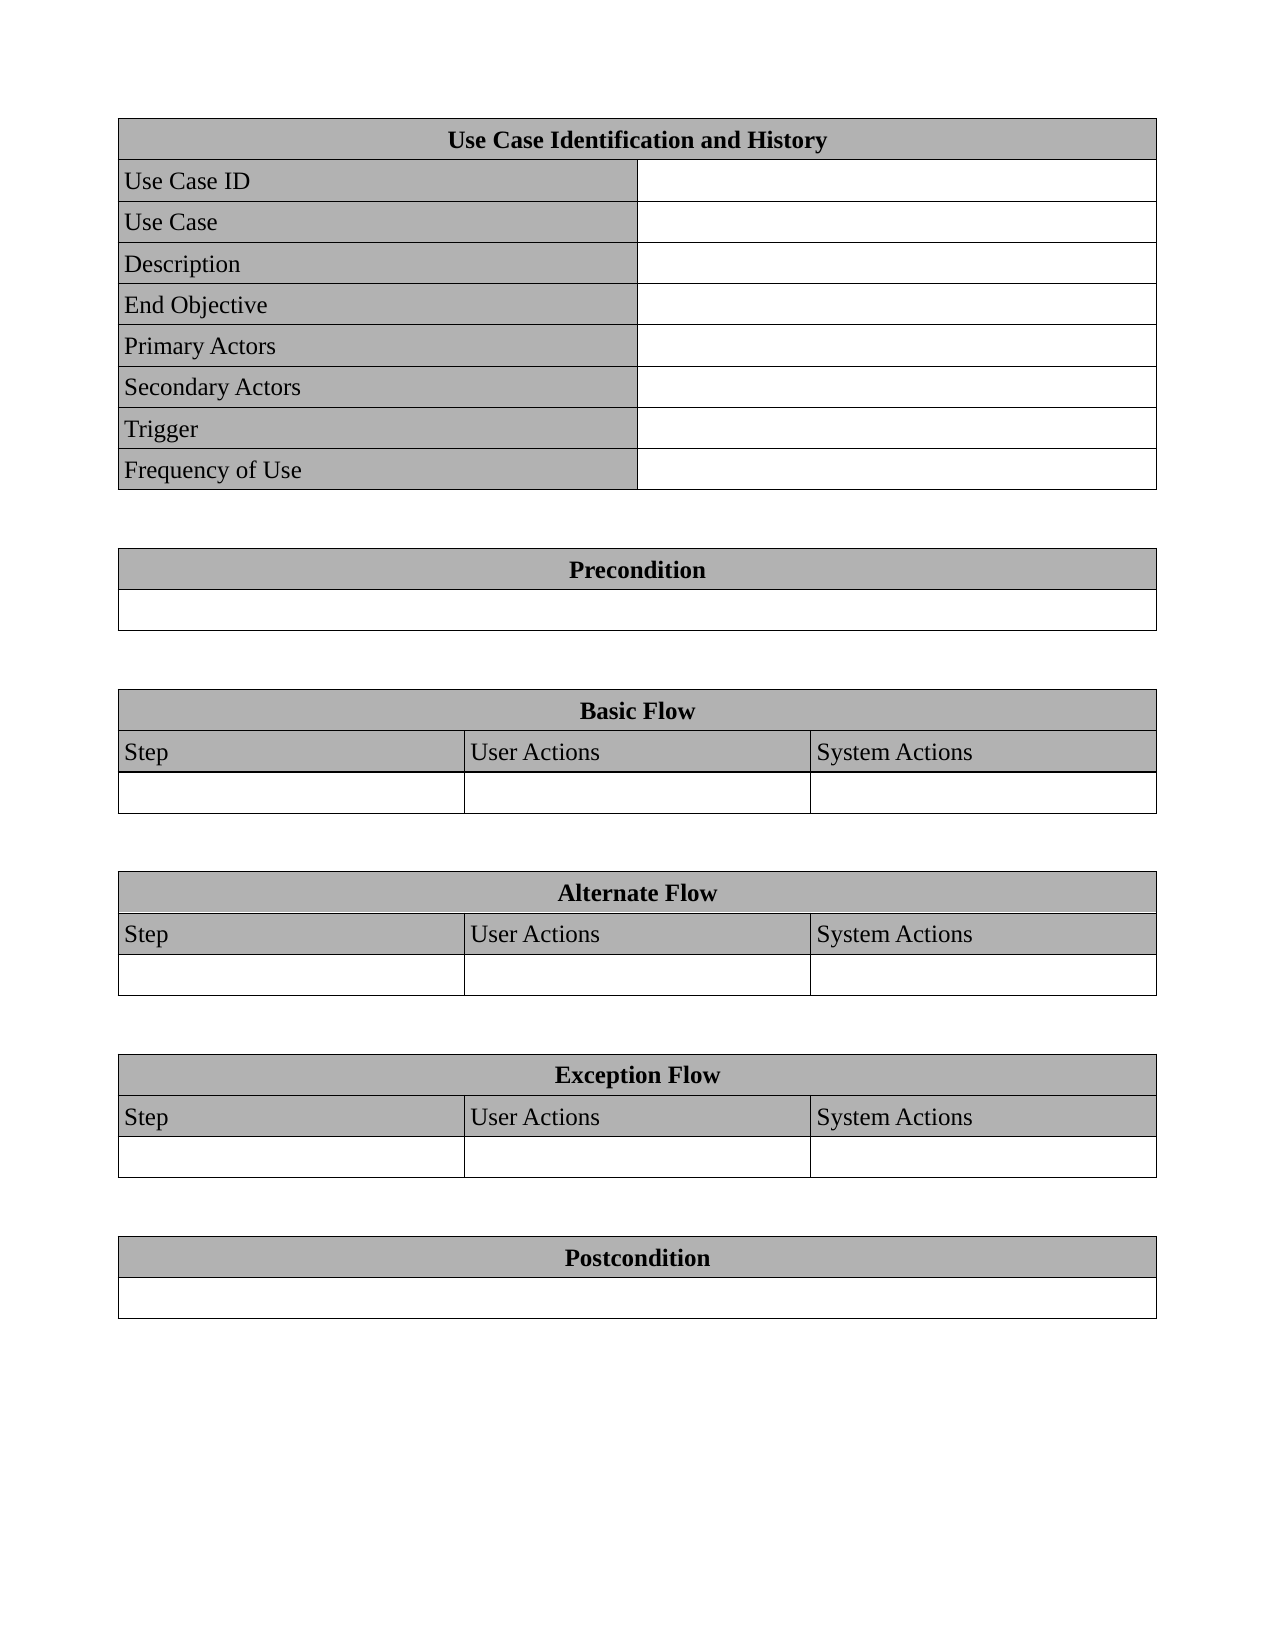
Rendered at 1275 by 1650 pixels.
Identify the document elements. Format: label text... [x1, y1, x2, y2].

table_cell User Actions [465, 914, 810, 954]
table_cell Use Case ID [119, 160, 637, 201]
table_cell [638, 284, 1156, 324]
table_cell Frequency of Use [119, 449, 637, 489]
table_cell [638, 243, 1156, 283]
table_cell [638, 449, 1156, 489]
table_cell Step [119, 1096, 464, 1136]
table_cell Trigger [119, 408, 637, 448]
table_header Use Case Identification and History [119, 119, 1156, 159]
table_header Alternate Flow [119, 872, 1156, 912]
table_cell User Actions [465, 1096, 810, 1136]
table_cell [811, 955, 1156, 995]
table_cell [465, 773, 810, 813]
table_header Exception Flow [119, 1055, 1156, 1095]
table_cell [638, 160, 1156, 201]
table_cell [119, 955, 464, 995]
table_header Precondition [119, 549, 1156, 589]
table_cell Use Case [119, 202, 637, 242]
table_cell Secondary Actors [119, 367, 637, 407]
table_cell Step [119, 731, 464, 771]
table_cell [638, 325, 1156, 366]
table_cell [638, 367, 1156, 407]
table_cell [465, 1137, 810, 1177]
table_cell [119, 1137, 464, 1177]
table_cell [119, 1278, 1156, 1318]
table_cell System Actions [811, 1096, 1156, 1136]
table_cell [119, 590, 1156, 630]
table_cell End Objective [119, 284, 637, 324]
table_cell [811, 773, 1156, 813]
table_cell [465, 955, 810, 995]
table_cell [119, 773, 464, 813]
table_cell [811, 1137, 1156, 1177]
table_cell System Actions [811, 731, 1156, 771]
table_header Postcondition [119, 1237, 1156, 1277]
table_cell Primary Actors [119, 325, 637, 366]
table_cell Step [119, 914, 464, 954]
table_cell [638, 408, 1156, 448]
table_cell System Actions [811, 914, 1156, 954]
table_cell User Actions [465, 731, 810, 771]
table_cell Description [119, 243, 637, 283]
table_header Basic Flow [119, 690, 1156, 730]
table_cell [638, 202, 1156, 242]
